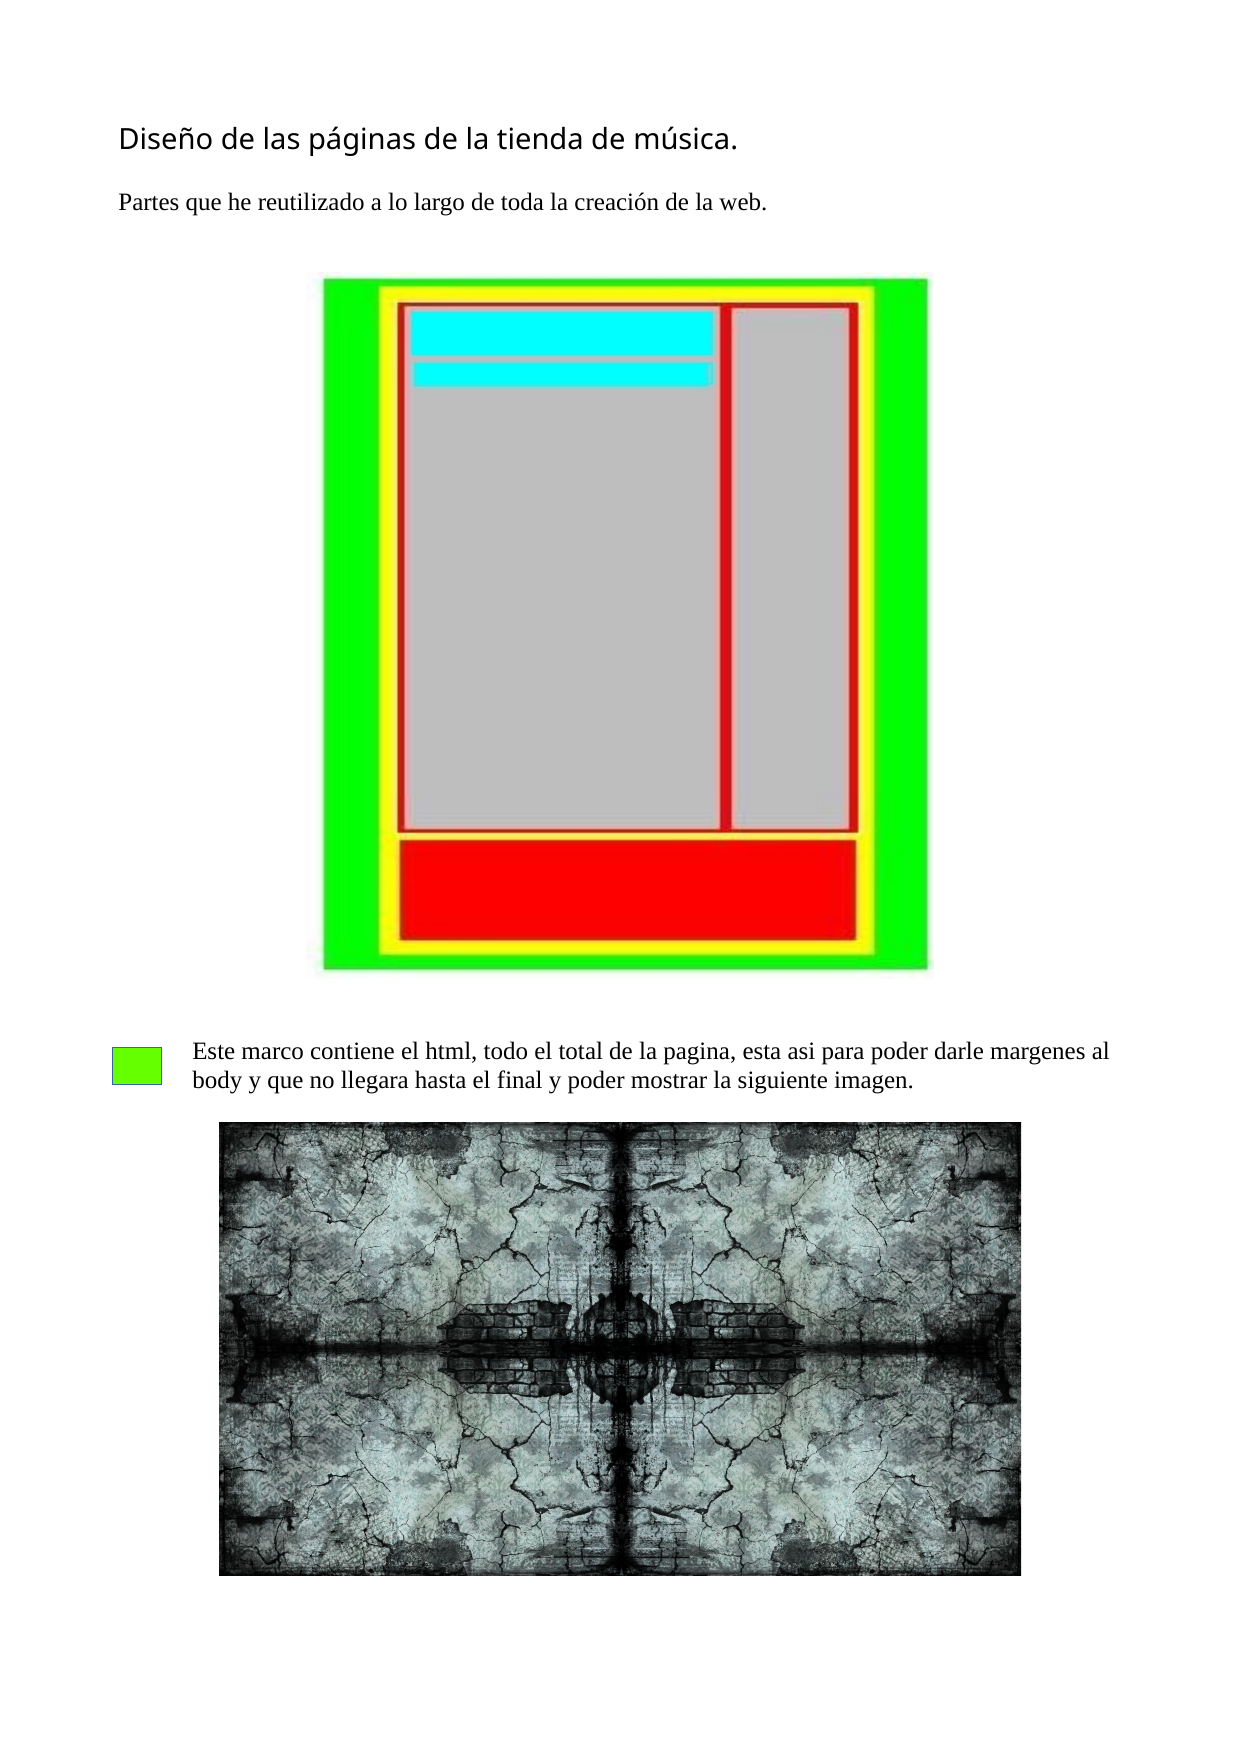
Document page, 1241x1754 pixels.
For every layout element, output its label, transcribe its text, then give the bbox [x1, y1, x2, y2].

picture [306, 272, 934, 979]
text Diseño de las páginas de la tienda de música. [118, 118, 1122, 158]
text Este marco contiene el html, todo el total de la pagina, esta asi para poder darle margenes al body y que no llegara hasta el final y poder mostrar la siguiente imagen. [192, 1036, 1122, 1094]
text Partes que he reutilizado a lo largo de toda la creación de la web. [118, 187, 1122, 215]
picture [219, 1122, 1022, 1576]
